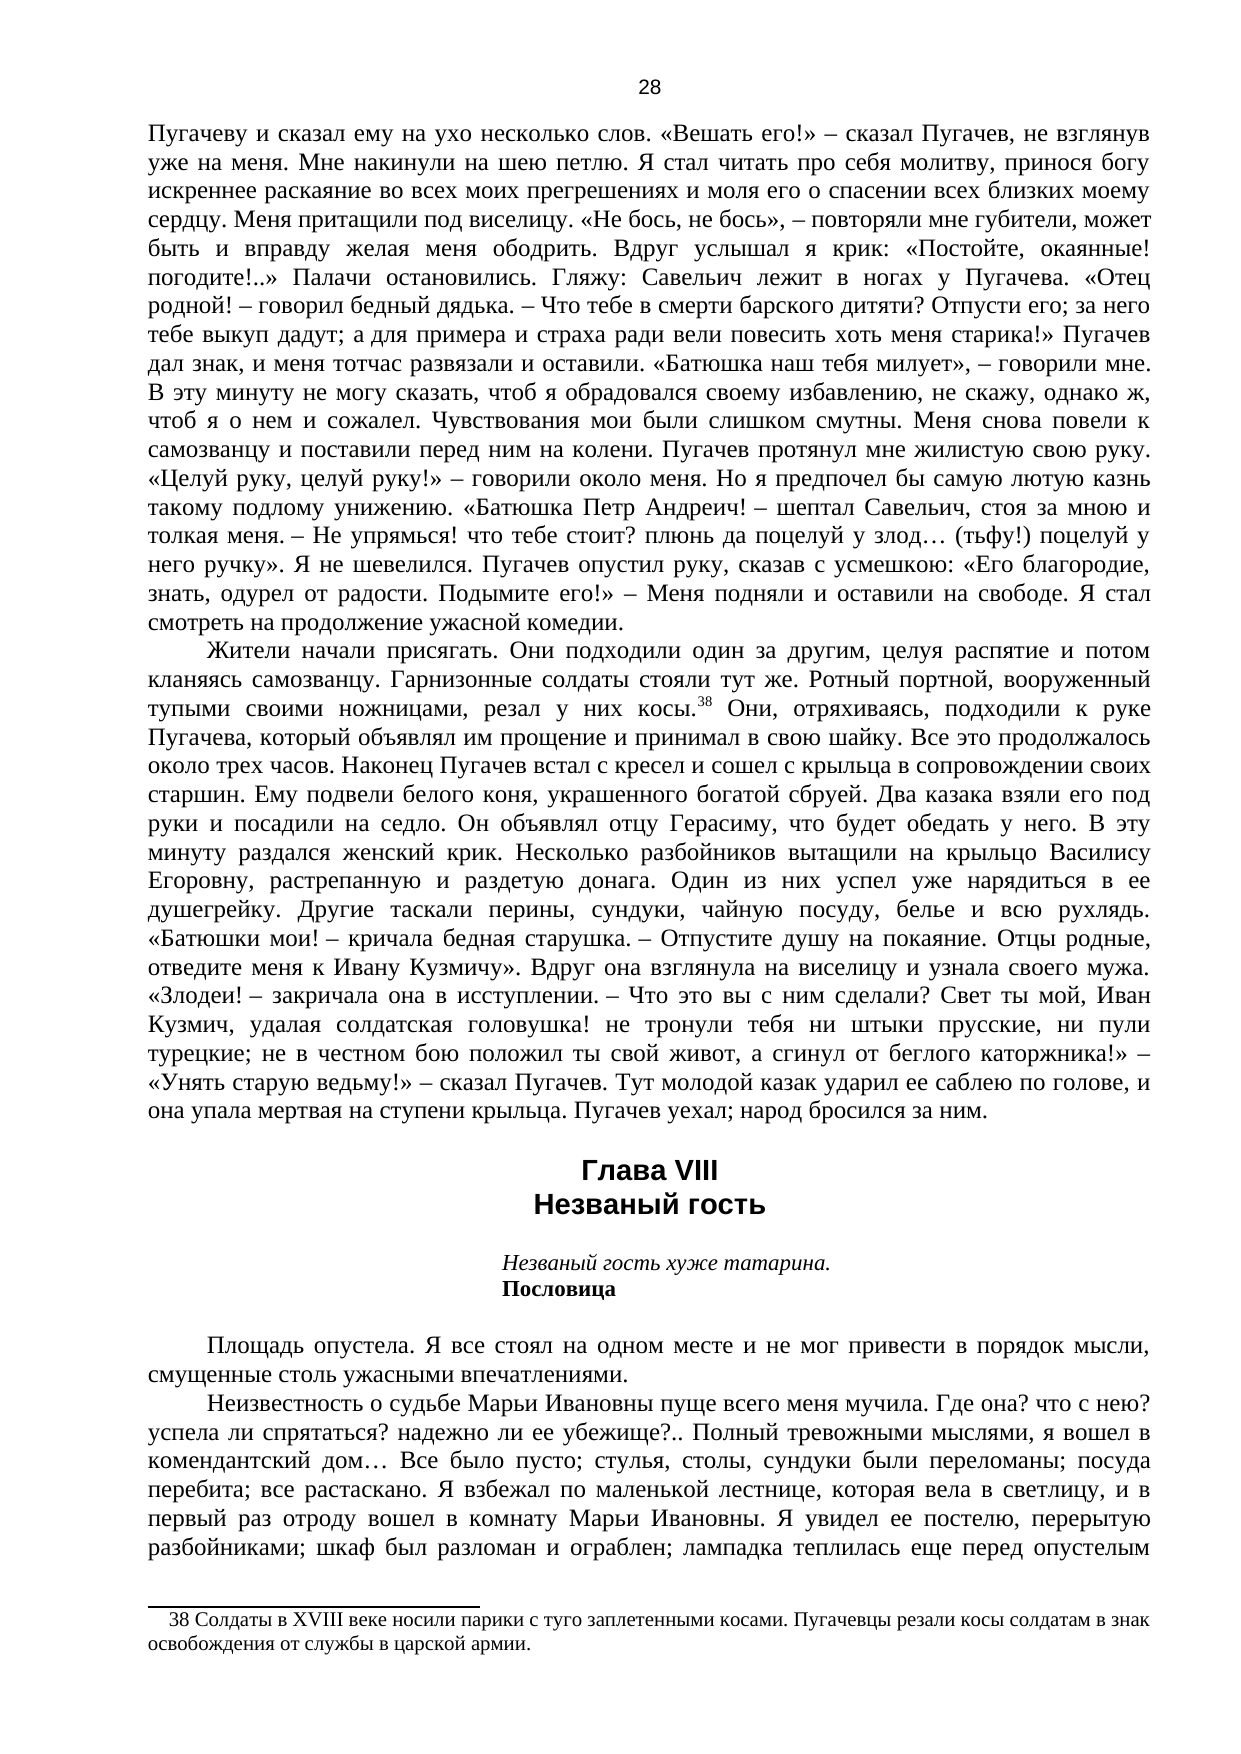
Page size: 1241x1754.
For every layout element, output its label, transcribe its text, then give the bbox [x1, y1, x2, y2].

text Незваный гость хуже татарина. [460, 1249, 1152, 1275]
text Неизвестность о судьбе Марьи Ивановны пуще всего меня мучила. Где она? что с нею? успела ли спрятаться? надежно ли ее убежище?.. Полный тревожными мыслями, я вошел в комендантский дом… Все было пусто; стулья, столы, сундуки были переломаны; посуда перебита; все растаскано. Я взбежал по маленькой лестнице, которая вела в светлицу, и в первый раз отроду вошел в комнату Марьи Ивановны. Я увидел ее постелю, перерытую разбойниками; шкаф был разломан и ограблен; лампадка теплилась еще перед опустелым кивотом. Уцелело и зеркальце, висевшее в простенке… Где ж была хозяйка этой смиренной девической кельи? Страшная мысль мелькнула в уме моем: я вообразил ее в руках у разбойников… Сердце мое сжалось… Я горько, горько заплакал и громко произнес имя моей любезной… В эту минуту послышался легкий шум, и из‑за шкафа явилась Палаша, бледная и трепещущая. [148, 1388, 1152, 1560]
text Пугачеву и сказал ему на ухо несколько слов. «Вешать его!» – сказал Пугачев, не взглянув уже на меня. Мне накинули на шею петлю. Я стал читать про себя молитву, принося богу искреннее раскаяние во всех моих прегрешениях и моля его о спасении всех близких моему сердцу. Меня притащили под виселицу. «Не бось, не бось», – повторяли мне губители, может быть и вправду желая меня ободрить. Вдруг услышал я крик: «Постойте, окаянные! погодите!..» Палачи остановились. Гляжу: Савельич лежит в ногах у Пугачева. «Отец родной! – говорил бедный дядька. – Что тебе в смерти барского дитяти? Отпусти его; за него тебе выкуп дадут; а для примера и страха ради вели повесить хоть меня старика!» Пугачев дал знак, и меня тотчас развязали и оставили. «Батюшка наш тебя милует», – говорили мне. В эту минуту не могу сказать, чтоб я обрадовался своему избавлению, не скажу, однако ж, чтоб я о нем и сожалел. Чувствования мои были слишком смутны. Меня снова повели к самозванцу и поставили перед ним на колени. Пугачев протянул мне жилистую свою руку. «Целуй руку, целуй руку!» – говорили около меня. Но я предпочел бы самую лютую казнь такому подлому унижению. «Батюшка Петр Андреич! – шептал Савельич, стоя за мною и толкая меня. – Не упрямься! что тебе стоит? плюнь да поцелуй у злод… (тьфу!) поцелуй у него ручку». Я не шевелился. Пугачев опустил руку, сказав с усмешкою: «Его благородие, знать, одурел от радости. Подымите его!» – Меня подняли и оставили на свободе. Я стал смотреть на продолжение ужасной комедии. [148, 118, 1152, 636]
subtitle Глава VIII [148, 1153, 1152, 1187]
subtitle Незваный гость [148, 1187, 1152, 1220]
text Жители начали присягать. Они подходили один за другим, целуя распятие и потом кланяясь самозванцу. Гарнизонные солдаты стояли тут же. Ротный портной, вооруженный тупыми своими ножницами, резал у них косы. Они, отряхиваясь, подходили к руке Пугачева, который объявлял им прощение и принимал в свою шайку. Все это продолжалось около трех часов. Наконец Пугачев встал с кресел и сошел с крыльца в сопровождении своих старшин. Ему подвели белого коня, украшенного богатой сбруей. Два казака взяли его под руки и посадили на седло. Он объявлял отцу Герасиму, что будет обедать у него. В эту минуту раздался женский крик. Несколько разбойников вытащили на крыльцо Василису Егоровну, растрепанную и раздетую донага. Один из них успел уже нарядиться в ее душегрейку. Другие таскали перины, сундуки, чайную посуду, белье и всю рухлядь. «Батюшки мои! – кричала бедная старушка. – Отпустите душу на покаяние. Отцы родные, отведите меня к Ивану Кузмичу». Вдруг она взглянула на виселицу и узнала своего мужа. «Злодеи! – закричала она в исступлении. – Что это вы с ним сделали? Свет ты мой, Иван Кузмич, удалая солдатская головушка! не тронули тебя ни штыки прусские, ни пули турецкие; не в честном бою положил ты свой живот, а сгинул от беглого каторжника!» – «Унять старую ведьму!» – сказал Пугачев. Тут молодой казак ударил ее саблею по голове, и она упала мертвая на ступени крыльца. Пугачев уехал; народ бросился за ним. [148, 636, 1152, 1124]
text Пословица [460, 1275, 1152, 1302]
text Площадь опустела. Я все стоял на одном месте и не мог привести в порядок мысли, смущенные столь ужасными впечатлениями. [148, 1330, 1152, 1388]
text Солдаты в XVIII веке носили парики с туго заплетенными косами. Пугачевцы резали косы солдатам в знак освобождения от службы в царской армии. [148, 1607, 1152, 1655]
